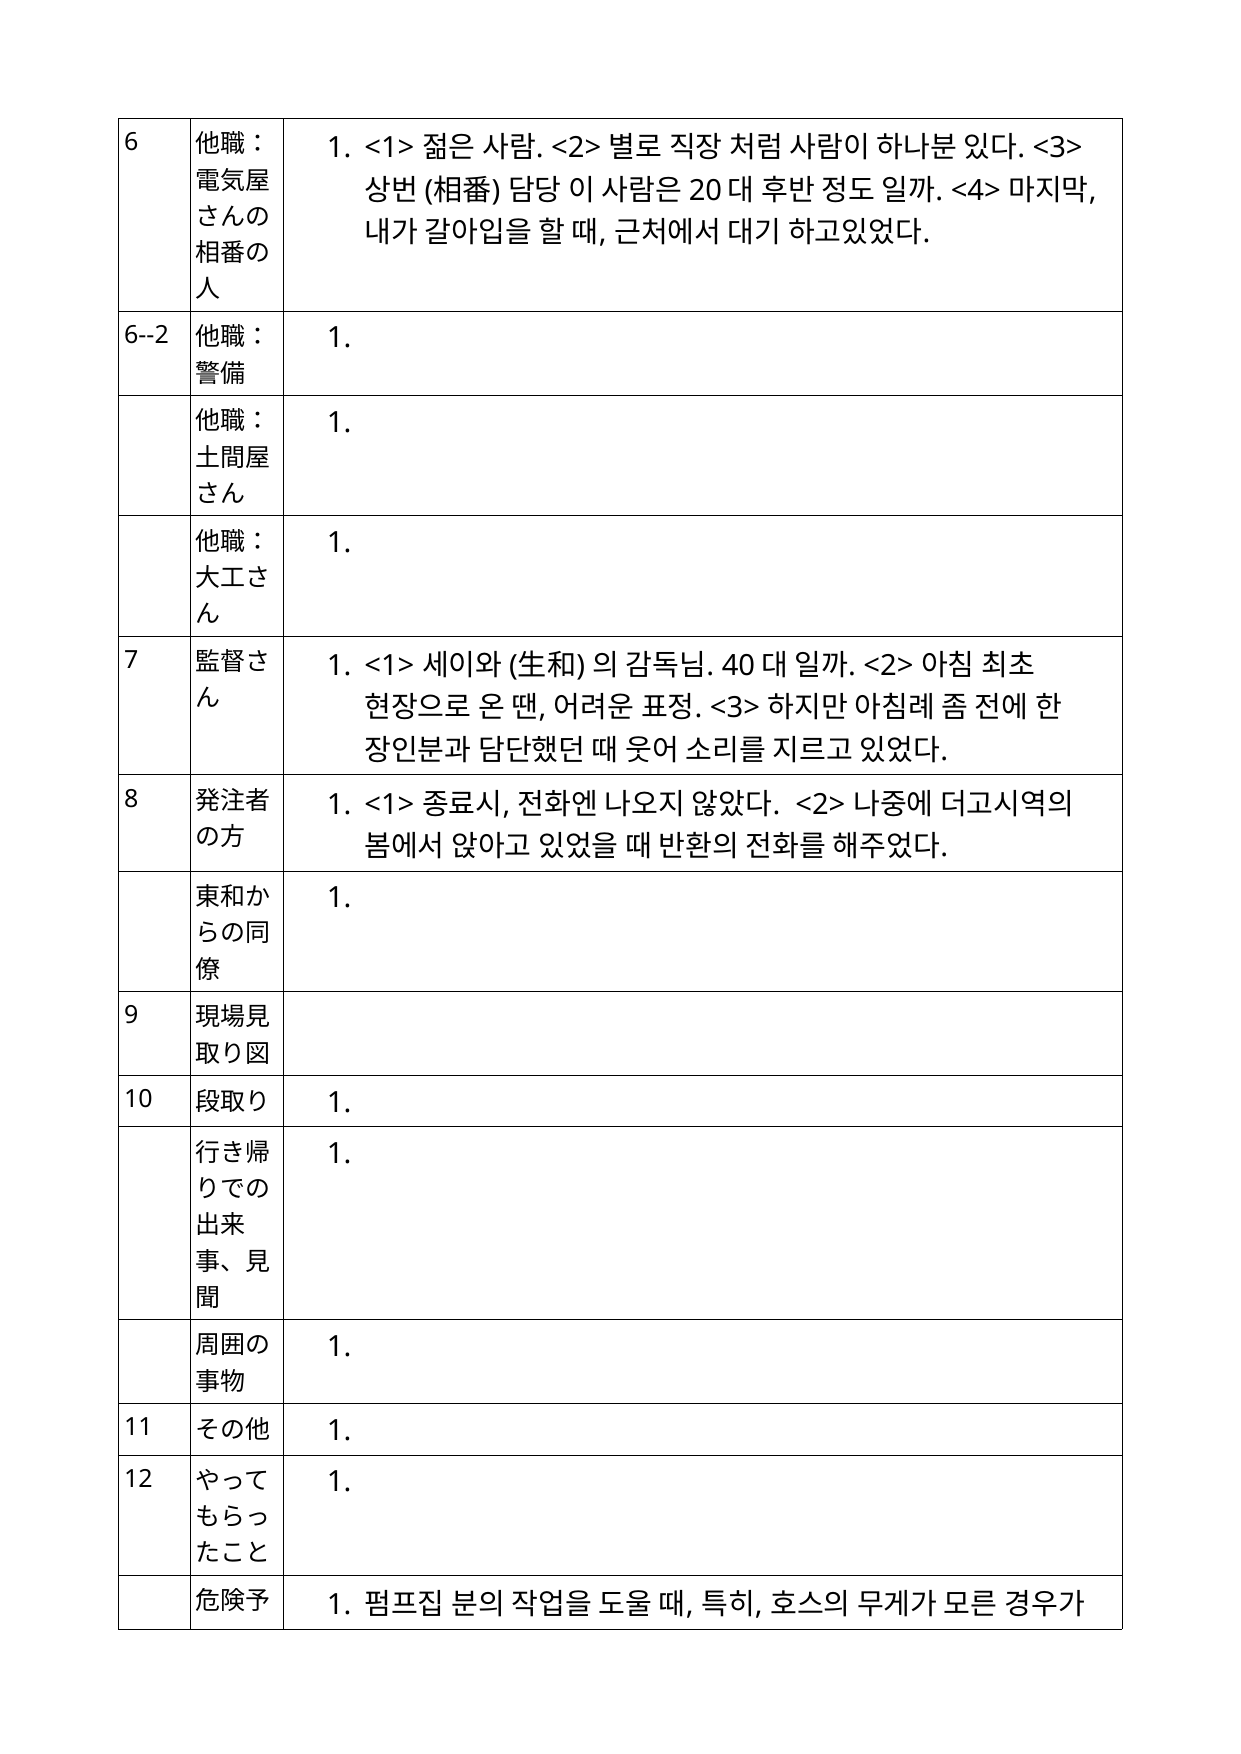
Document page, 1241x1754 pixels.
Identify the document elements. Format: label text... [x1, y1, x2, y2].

table_cell 펌프집 분의 작업을 도울 때, 특히, 호스의 무게가 모른 경우가 [284, 1576, 1122, 1629]
table_cell 周囲の事物 [191, 1320, 283, 1403]
table_cell 他職：大工さん [191, 516, 283, 636]
table_cell 現場見取り図 [191, 992, 283, 1075]
table_cell 行き帰りでの出来事、見聞 [191, 1127, 283, 1319]
table_cell 危険予 [191, 1576, 283, 1629]
table_cell [284, 1076, 1122, 1126]
table_cell 7 [119, 637, 190, 774]
table_cell 段取り [191, 1076, 283, 1126]
table_cell [284, 396, 1122, 515]
table_cell <1> 젊은 사람. <2> 별로 직장 처럼 사람이 하나분 있다. <3> 상번 (相番) 담당 이 사람은 20대 후반 정도 일까. <4> 마지막, 내가 갈아입을 할 때, 근처에서 대기 하고있었다. [284, 119, 1122, 311]
table_cell [119, 516, 190, 636]
table_cell [119, 396, 190, 515]
table_cell やってもらったこと [191, 1456, 283, 1575]
table_cell [119, 1320, 190, 1403]
table_cell 6 [119, 119, 190, 311]
table_cell 6--2 [119, 312, 190, 395]
table_cell 東和からの同僚 [191, 872, 283, 991]
table_cell <1> 세이와 (生和) 의 감독님. 40대 일까. <2> 아침 최초 현장으로 온 땐, 어려운 표정. <3> 하지만 아침례 좀 전에 한 장인분과 담단했던 때 웃어 소리를 지르고 있었다. [284, 637, 1122, 774]
table_cell [284, 312, 1122, 395]
table_cell 発注者の方 [191, 775, 283, 871]
table_cell [284, 1320, 1122, 1403]
table_cell 11 [119, 1404, 190, 1454]
table_cell [119, 1576, 190, 1629]
table_cell [284, 872, 1122, 991]
table_cell [119, 872, 190, 991]
table_cell その他 [191, 1404, 283, 1454]
table_cell 12 [119, 1456, 190, 1575]
table_cell [284, 992, 1122, 1075]
table_cell <1> 종료시, 전화엔 나오지 않았다. <2> 나중에 더고시역의 봄에서 앉아고 있었을 때 반환의 전화를 해주었다. [284, 775, 1122, 871]
table_cell 8 [119, 775, 190, 871]
table_cell 監督さん [191, 637, 283, 774]
table_cell [284, 516, 1122, 636]
table_cell [284, 1127, 1122, 1319]
table_cell [284, 1456, 1122, 1575]
table_cell [284, 1404, 1122, 1454]
table_cell 10 [119, 1076, 190, 1126]
table_cell 他職：土間屋さん [191, 396, 283, 515]
table_cell [119, 1127, 190, 1319]
table_cell 他職：電気屋さんの相番の人 [191, 119, 283, 311]
table_cell 9 [119, 992, 190, 1075]
table_cell 他職：警備 [191, 312, 283, 395]
